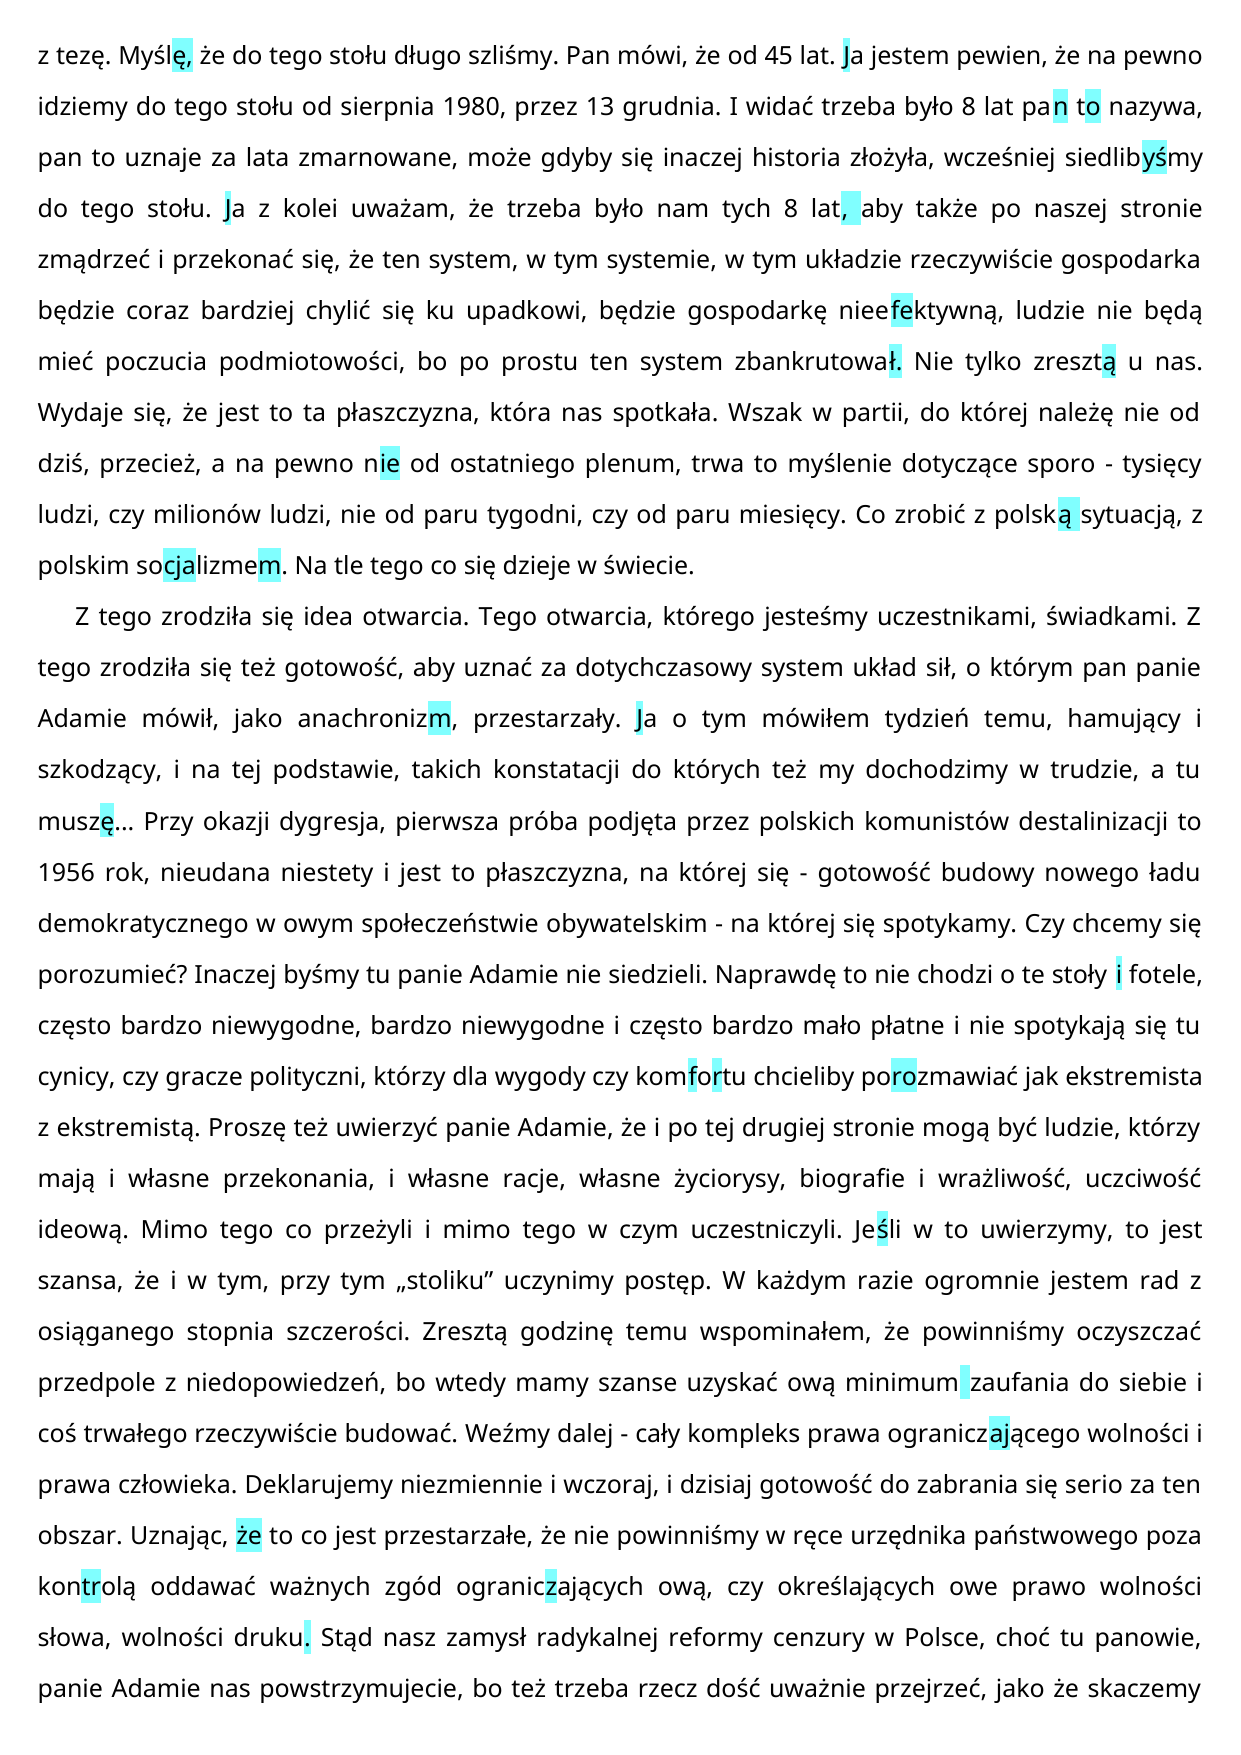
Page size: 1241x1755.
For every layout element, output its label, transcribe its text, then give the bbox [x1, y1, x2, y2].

text z tezę. Myślę, że do tego stołu długo szliśmy. Pan mówi, że od 45 lat. Ja jestem pewien, że na pewno idziemy do tego stołu od sierpnia 1980, przez 13 grudnia. I widać trzeba było 8 lat pan to nazywa, pan to uznaje za lata zmarnowane, może gdyby się inaczej historia złożyła, wcześniej siedlibyśmy do tego stołu. Ja z kolei uważam, że trzeba było nam tych 8 lat, aby także po naszej stronie zmądrzeć i przekonać się, że ten system, w tym systemie, w tym układzie rzeczywiście gospodarka będzie coraz bardziej chylić się ku upadkowi, będzie gospodarkę nieefektywną, ludzie nie będą mieć poczucia podmiotowości, bo po prostu ten system zbankrutował. Nie tylko zresztą u nas. Wydaje się, że jest to ta płaszczyzna, która nas spotkała. Wszak w partii, do której należę nie od dziś, przecież, a na pewno nie od ostatniego plenum, trwa to myślenie dotyczące sporo - tysięcy ludzi, czy milionów ludzi, nie od paru tygodni, czy od paru miesięcy. Co zrobić z polską sytuacją, z polskim socjalizmem. Na tle tego co się dzieje w świecie. [37, 37, 1203, 582]
text Z tego zrodziła się idea otwarcia. Tego otwarcia, którego jesteśmy uczestnikami, świadkami. Z tego zrodziła się też gotowość, aby uznać za dotychczasowy system układ sił, o którym pan panie Adamie mówił, jako anachronizm, przestarzały. Ja o tym mówiłem tydzień temu, hamujący i szkodzący, i na tej podstawie, takich konstatacji do których też my dochodzimy w trudzie, a tu muszę... Przy okazji dygresja, pierwsza próba podjęta przez polskich komunistów destalinizacji to 1956 rok, nieudana niestety i jest to płaszczyzna, na której się - gotowość budowy nowego ładu demokratycznego w owym społeczeństwie obywatelskim - na której się spotykamy. Czy chcemy się porozumieć? Inaczej byśmy tu panie Adamie nie siedzieli. Naprawdę to nie chodzi o te stoły i fotele, często bardzo niewygodne, bardzo niewygodne i często bardzo mało płatne i nie spotykają się tu cynicy, czy gracze polityczni, którzy dla wygody czy komfortu chcieliby porozmawiać jak ekstremista z ekstremistą. Proszę też uwierzyć panie Adamie, że i po tej drugiej stronie mogą być ludzie, którzy mają i własne przekonania, i własne racje, własne życiorysy, biografie i wrażliwość, uczciwość ideową. Mimo tego co przeżyli i mimo tego w czym uczestniczyli. Jeśli w to uwierzymy, to jest szansa, że i w tym, przy tym „stoliku” uczynimy postęp. W każdym razie ogromnie jestem rad z osiąganego stopnia szczerości. Zresztą godzinę temu wspominałem, że powinniśmy oczyszczać przedpole z niedopowiedzeń, bo wtedy mamy szanse uzyskać ową minimum zaufania do siebie i coś trwałego rzeczywiście budować. Weźmy dalej - cały kompleks prawa ograniczającego wolności i prawa człowieka. Deklarujemy niezmiennie i wczoraj, i dzisiaj gotowość do zabrania się serio za ten obszar. Uznając, że to co jest przestarzałe, że nie powinniśmy w ręce urzędnika państwowego poza kontrolą oddawać ważnych zgód ograniczających ową, czy określających owe prawo wolności słowa, wolności druku. Stąd nasz zamysł radykalnej reformy cenzury w Polsce, choć tu panowie, panie Adamie nas powstrzymujecie, bo też trzeba rzecz dość uważnie przejrzeć, jako że skaczemy [37, 599, 1203, 1705]
